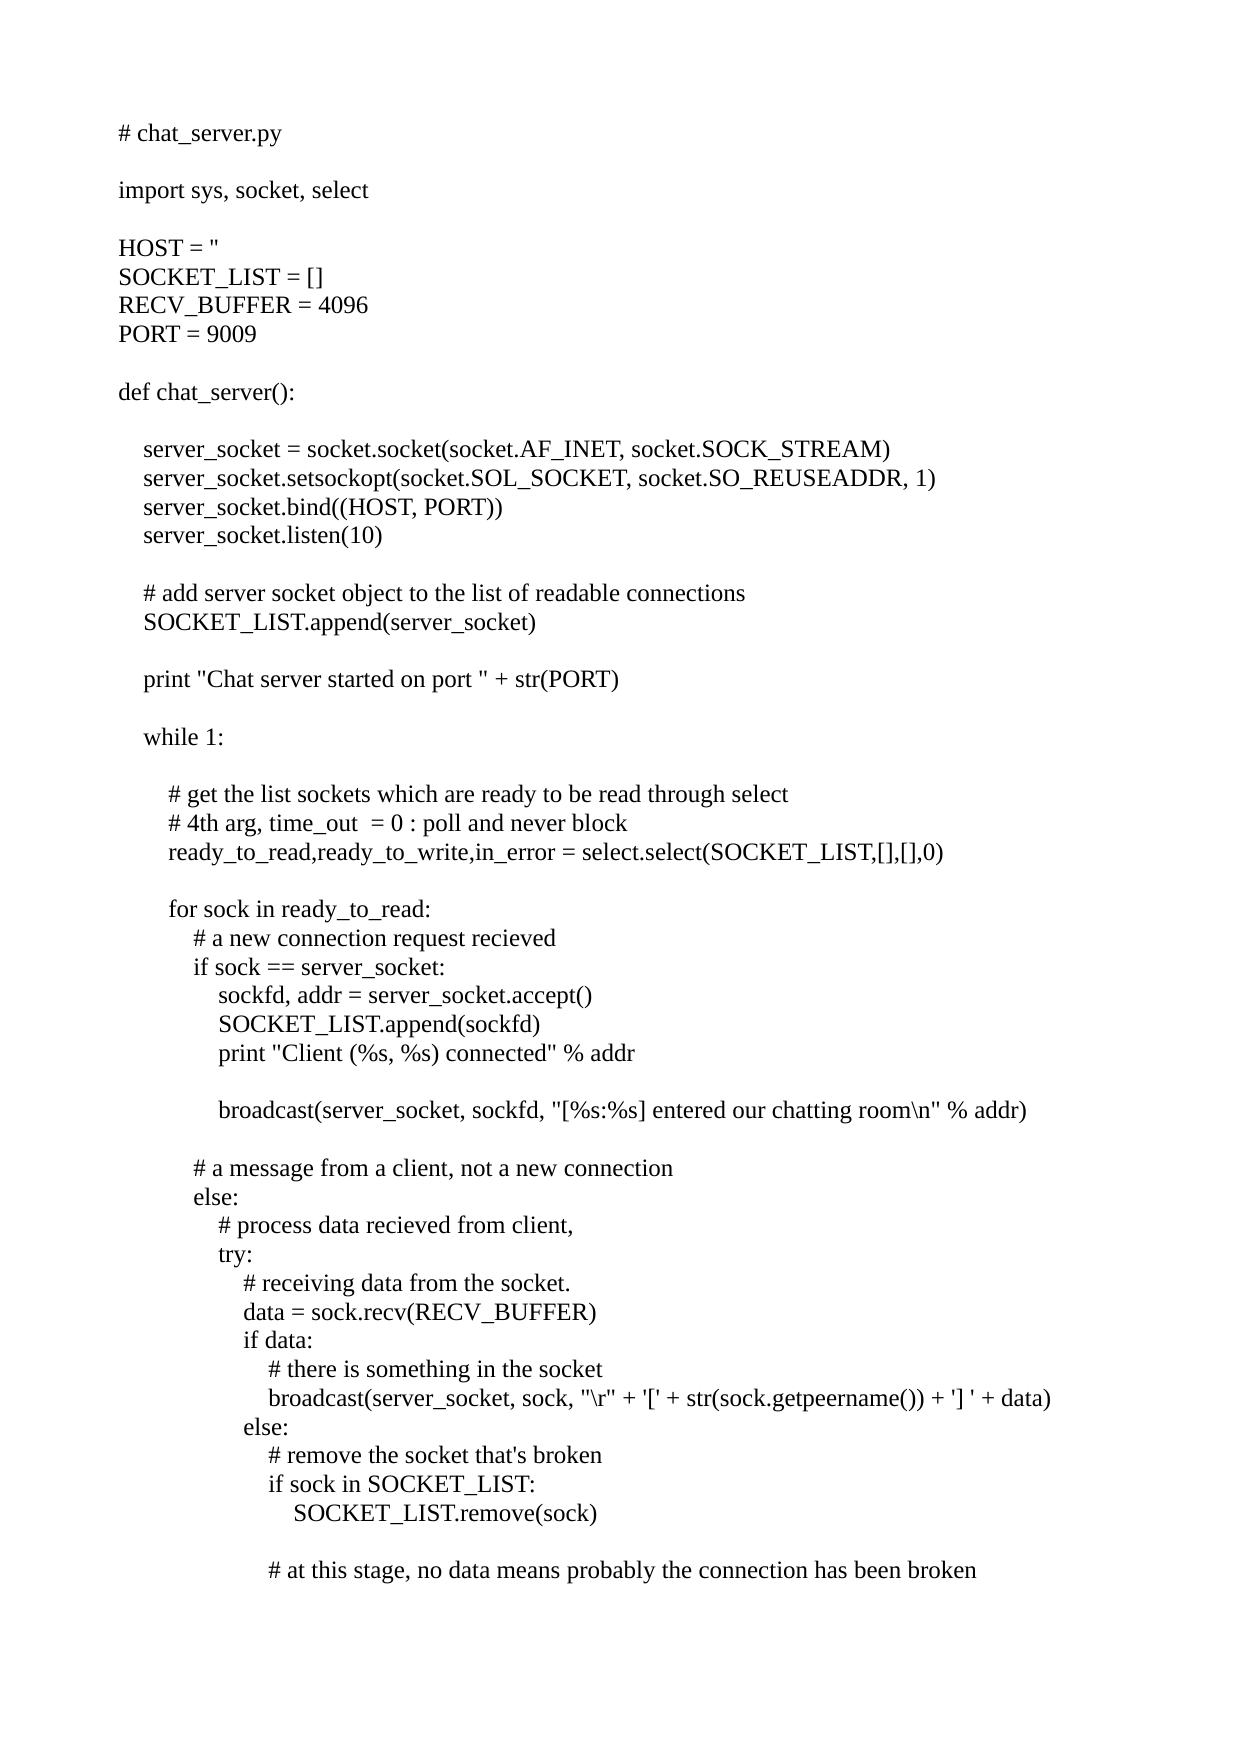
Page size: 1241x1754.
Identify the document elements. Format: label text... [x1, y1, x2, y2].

text server_socket.setsockopt(socket.SOL_SOCKET, socket.SO_REUSEADDR, 1) [118, 463, 1122, 492]
text server_socket.bind((HOST, PORT)) [118, 492, 1122, 521]
text PORT = 9009 [118, 319, 1122, 348]
text for sock in ready_to_read: [118, 894, 1122, 923]
text SOCKET_LIST = [] [118, 262, 1122, 291]
text print "Chat server started on port " + str(PORT) [118, 664, 1122, 693]
text # a message from a client, not a new connection [118, 1153, 1122, 1182]
text else: [118, 1182, 1122, 1211]
text # remove the socket that's broken [118, 1441, 1122, 1469]
text # add server socket object to the list of readable connections [118, 578, 1122, 607]
text ready_to_read,ready_to_write,in_error = select.select(SOCKET_LIST,[],[],0) [118, 837, 1122, 866]
text # a new connection request recieved [118, 923, 1122, 952]
text print "Client (%s, %s) connected" % addr [118, 1038, 1122, 1067]
text # receiving data from the socket. [118, 1268, 1122, 1297]
text SOCKET_LIST.append(sockfd) [118, 1009, 1122, 1038]
text sockfd, addr = server_socket.accept() [118, 981, 1122, 1009]
text # process data recieved from client, [118, 1211, 1122, 1239]
text while 1: [118, 722, 1122, 751]
text # there is something in the socket [118, 1354, 1122, 1383]
text server_socket.listen(10) [118, 521, 1122, 549]
text # 4th arg, time_out = 0 : poll and never block [118, 808, 1122, 837]
text RECV_BUFFER = 4096 [118, 291, 1122, 319]
text try: [118, 1239, 1122, 1268]
text if data: [118, 1326, 1122, 1354]
text # chat_server.py [118, 118, 1122, 147]
text SOCKET_LIST.append(server_socket) [118, 607, 1122, 636]
text server_socket = socket.socket(socket.AF_INET, socket.SOCK_STREAM) [118, 434, 1122, 463]
text broadcast(server_socket, sock, "\r" + '[' + str(sock.getpeername()) + '] ' + data) [118, 1383, 1122, 1412]
text if sock in SOCKET_LIST: [118, 1469, 1122, 1498]
text SOCKET_LIST.remove(sock) [118, 1498, 1122, 1527]
text broadcast(server_socket, sockfd, "[%s:%s] entered our chatting room\n" % addr) [118, 1096, 1122, 1124]
text # get the list sockets which are ready to be read through select [118, 779, 1122, 808]
text data = sock.recv(RECV_BUFFER) [118, 1297, 1122, 1326]
text # at this stage, no data means probably the connection has been broken [118, 1556, 1122, 1584]
text def chat_server(): [118, 377, 1122, 406]
text import sys, socket, select [118, 176, 1122, 204]
text HOST = '' [118, 233, 1122, 262]
text if sock == server_socket: [118, 952, 1122, 981]
text else: [118, 1412, 1122, 1441]
